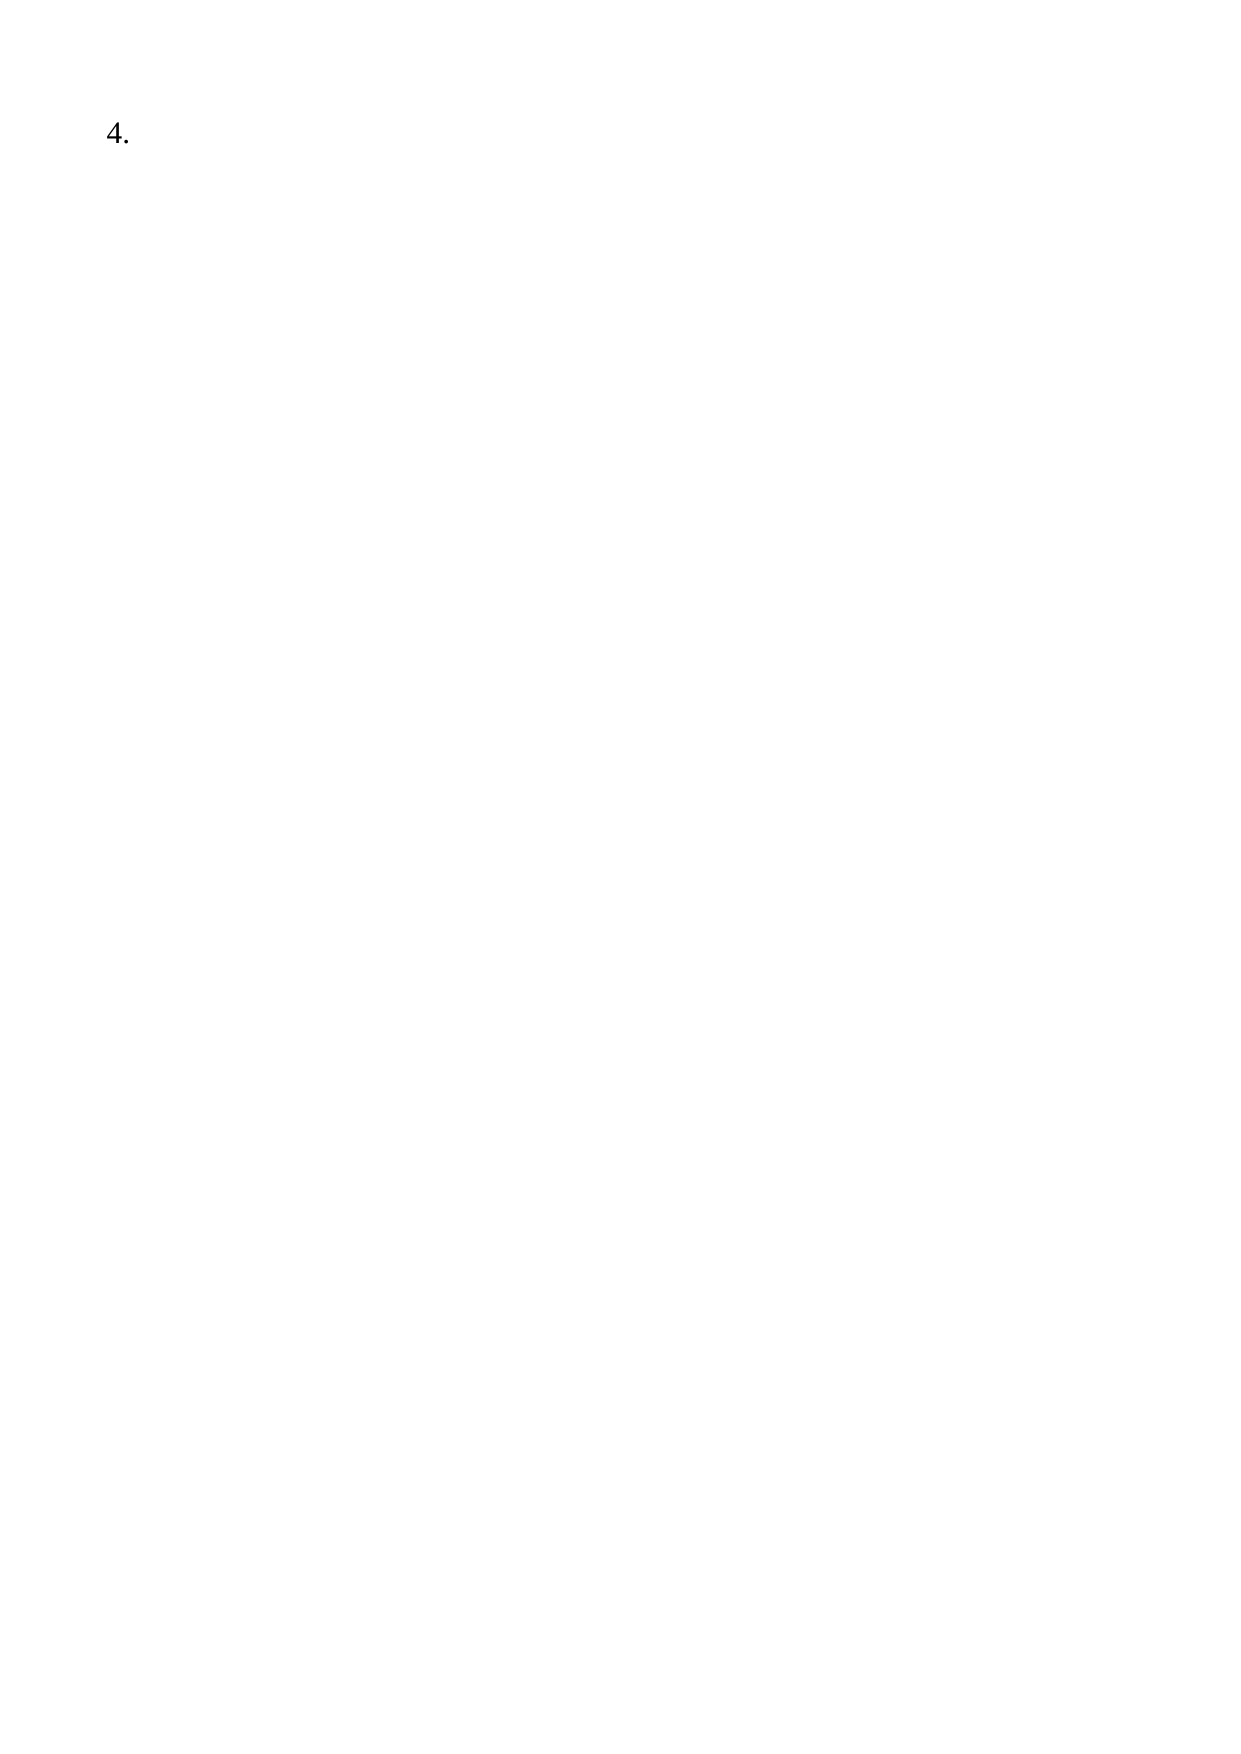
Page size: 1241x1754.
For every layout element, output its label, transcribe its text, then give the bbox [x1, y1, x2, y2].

text 4. [106, 118, 1134, 149]
